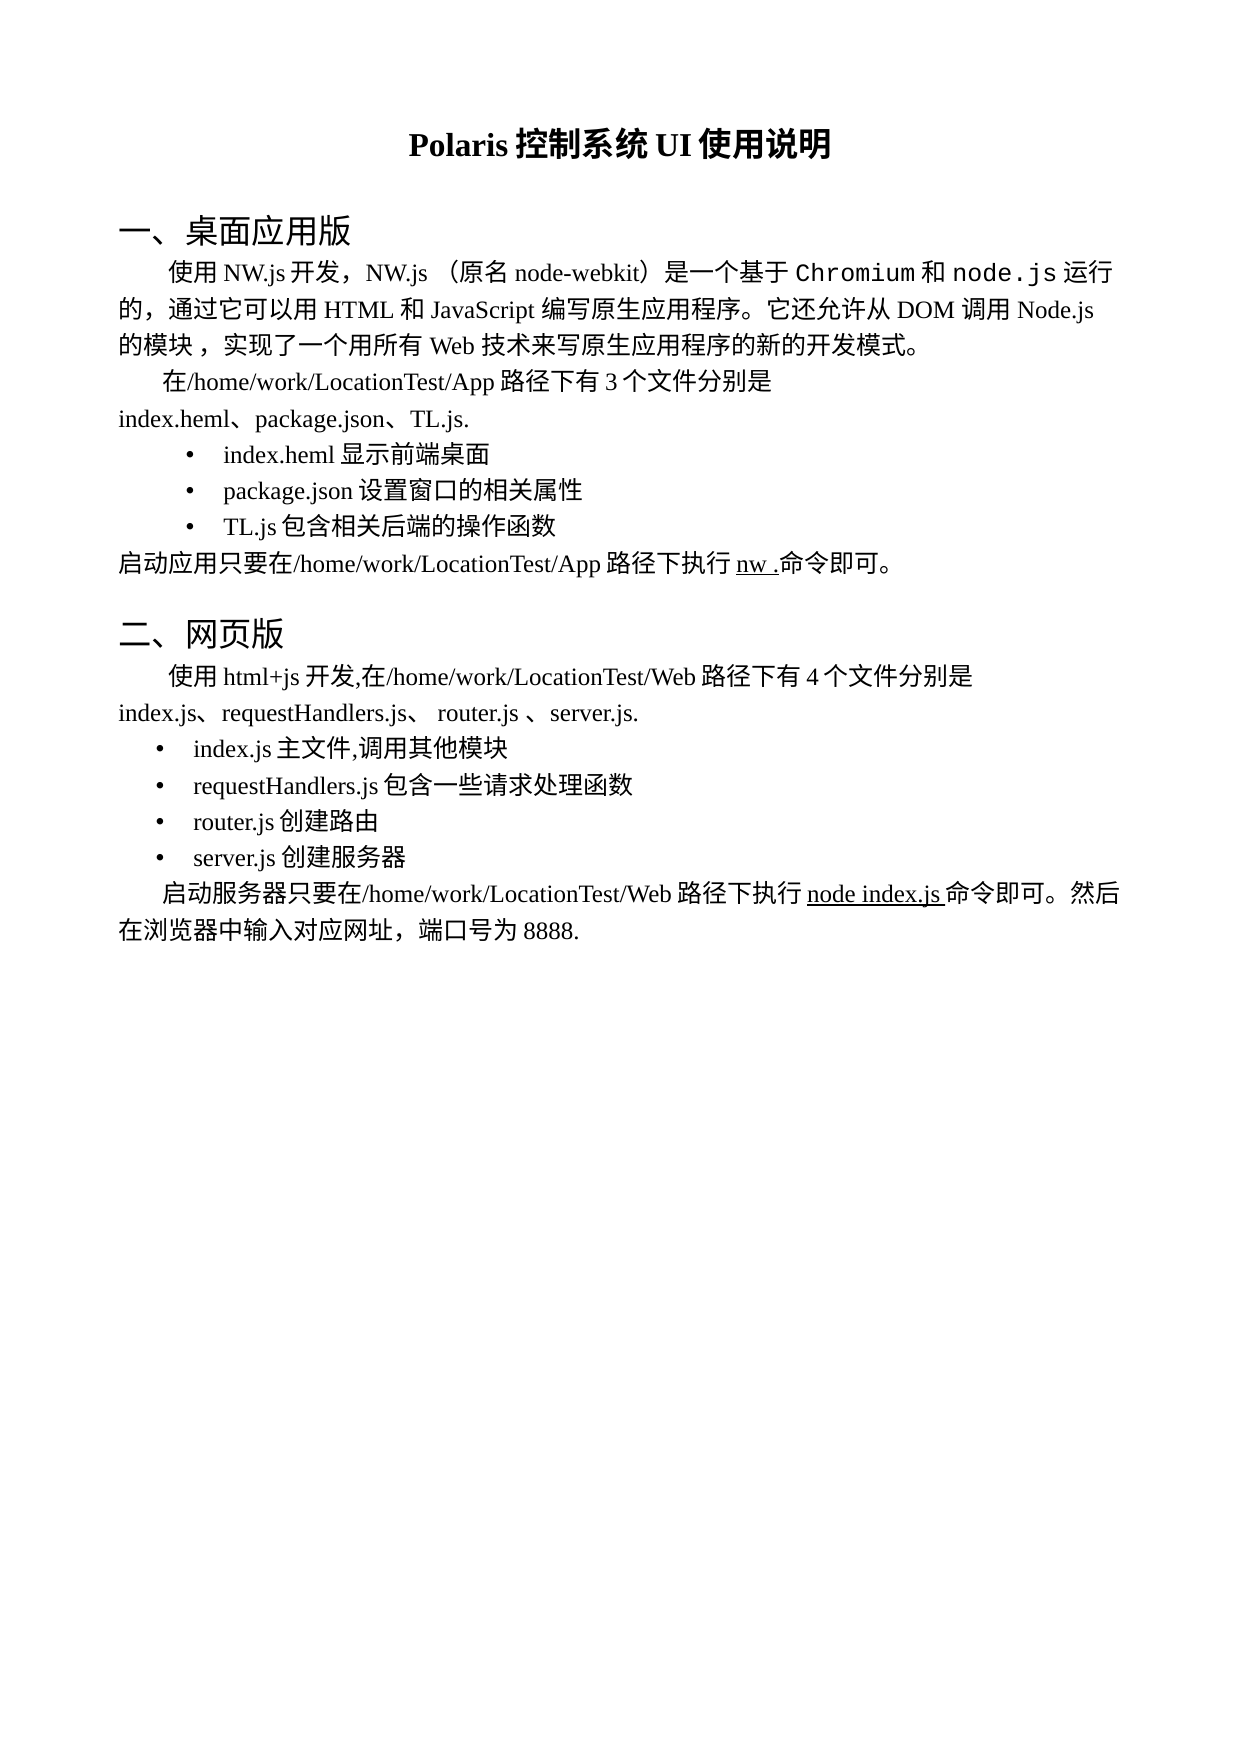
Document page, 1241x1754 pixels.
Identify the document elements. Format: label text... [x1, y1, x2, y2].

text 启动应用只要在/home/work/LocationTest/App路径下执行nw .命令即可。 [118, 543, 1122, 579]
text 在/home/work/LocationTest/App路径下有3个文件分别是index.heml、package.json、TL.js. [118, 362, 1122, 434]
text 二、网页版 [118, 608, 1122, 656]
text 使用NW.js开发，NW.js （原名 node-webkit）是一个基于 Chromium 和 node.js 运行的，通过它可以用 HTML 和 JavaScript 编写原生应用程序。它还允许从 DOM 调用 Node.js 的模块 ，实现了一个用所有 Web 技术来写原生应用程序的新的开发模式。 [118, 253, 1122, 362]
list router.js创建路由 [156, 801, 1122, 838]
text Polaris控制系统UI使用说明 [118, 118, 1122, 166]
list TL.js包含相关后端的操作函数 [186, 507, 1122, 543]
text 一、桌面应用版 [118, 205, 1122, 253]
text 启动服务器只要在/home/work/LocationTest/Web路径下执行node index.js命令即可。然后在浏览器中输入对应网址，端口号为8888. [118, 874, 1122, 946]
list package.json设置窗口的相关属性 [186, 471, 1122, 507]
list index.js主文件,调用其他模块 [156, 729, 1122, 765]
list server.js创建服务器 [156, 838, 1122, 874]
list requestHandlers.js包含一些请求处理函数 [156, 765, 1122, 801]
text 使用html+js开发,在/home/work/LocationTest/Web路径下有4个文件分别是index.js、requestHandlers.js、 router.js 、server.js. [118, 656, 1122, 729]
list index.heml显示前端桌面 [186, 434, 1122, 471]
